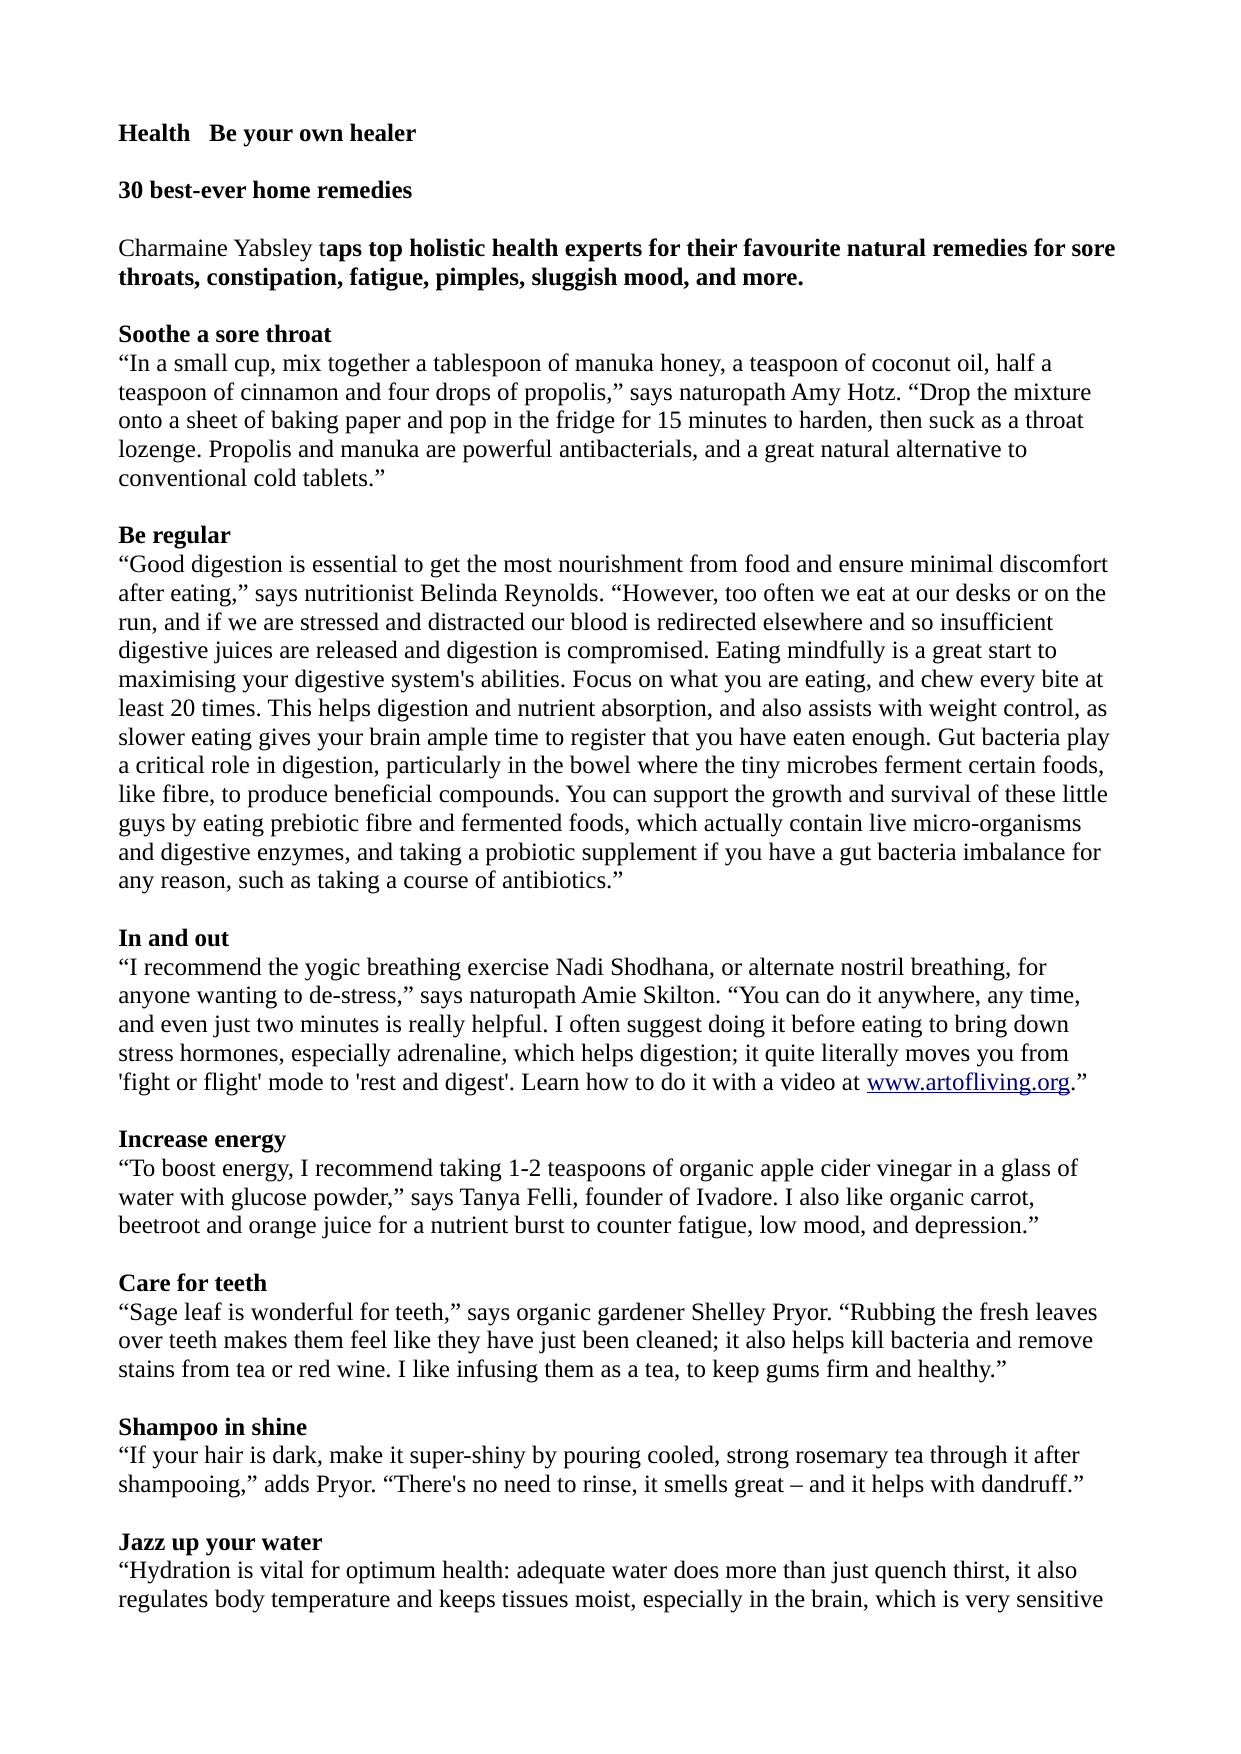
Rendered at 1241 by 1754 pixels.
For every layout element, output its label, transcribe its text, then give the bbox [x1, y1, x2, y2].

text “In a small cup, mix together a tablespoon of manuka honey, a teaspoon of coconut oil, half a teaspoon of cinnamon and four drops of propolis,” says naturopath Amy Hotz. “Drop the mixture onto a sheet of baking paper and pop in the fridge for 15 minutes to harden, then suck as a throat lozenge. Propolis and manuka are powerful antibacterials, and a great natural alternative to conventional cold tablets.” [118, 348, 1122, 492]
text Jazz up your water [118, 1527, 1122, 1556]
text Be regular [118, 521, 1122, 549]
text Shampoo in shine [118, 1412, 1122, 1441]
text Care for teeth [118, 1268, 1122, 1297]
text 30 best-ever home remedies [118, 176, 1122, 204]
text In and out [118, 923, 1122, 952]
text “Hydration is vital for optimum health: adequate water does more than just quench thirst, it also regulates body temperature and keeps tissues moist, especially in the brain, which is very sensitive [118, 1556, 1122, 1613]
text “I recommend the yogic breathing exercise Nadi Shodhana, or alternate nostril breathing, for anyone wanting to de-stress,” says naturopath Amie Skilton. “You can do it anywhere, any time, and even just two minutes is really helpful. I often suggest doing it before eating to bring down stress hormones, especially adrenaline, which helps digestion; it quite literally moves you from 'fight or flight' mode to 'rest and digest'. Learn how to do it with a video at www.artofliving.org.” [118, 952, 1122, 1096]
text Increase energy [118, 1124, 1122, 1153]
text “Sage leaf is wonderful for teeth,” says organic gardener Shelley Pryor. “Rubbing the fresh leaves over teeth makes them feel like they have just been cleaned; it also helps kill bacteria and remove stains from tea or red wine. I like infusing them as a tea, to keep gums firm and healthy.” [118, 1297, 1122, 1383]
text Health Be your own healer [118, 118, 1122, 147]
text “To boost energy, I recommend taking 1-2 teaspoons of organic apple cider vinegar in a glass of water with glucose powder,” says Tanya Felli, founder of Ivadore. I also like organic carrot, beetroot and orange juice for a nutrient burst to counter fatigue, low mood, and depression.” [118, 1153, 1122, 1239]
text Soothe a sore throat [118, 319, 1122, 348]
text “Good digestion is essential to get the most nourishment from food and ensure minimal discomfort after eating,” says nutritionist Belinda Reynolds. “However, too often we eat at our desks or on the run, and if we are stressed and distracted our blood is redirected elsewhere and so insufficient digestive juices are released and digestion is compromised. Eating mindfully is a great start to maximising your digestive system's abilities. Focus on what you are eating, and chew every bite at least 20 times. This helps digestion and nutrient absorption, and also assists with weight control, as slower eating gives your brain ample time to register that you have eaten enough. Gut bacteria play a critical role in digestion, particularly in the bowel where the tiny microbes ferment certain foods, like fibre, to produce beneficial compounds. You can support the growth and survival of these little guys by eating prebiotic fibre and fermented foods, which actually contain live micro-organisms and digestive enzymes, and taking a probiotic supplement if you have a gut bacteria imbalance for any reason, such as taking a course of antibiotics.” [118, 549, 1122, 894]
text “If your hair is dark, make it super-shiny by pouring cooled, strong rosemary tea through it after shampooing,” adds Pryor. “There's no need to rinse, it smells great – and it helps with dandruff.” [118, 1441, 1122, 1498]
text Charmaine Yabsley taps top holistic health experts for their favourite natural remedies for sore throats, constipation, fatigue, pimples, sluggish mood, and more. [118, 233, 1122, 291]
